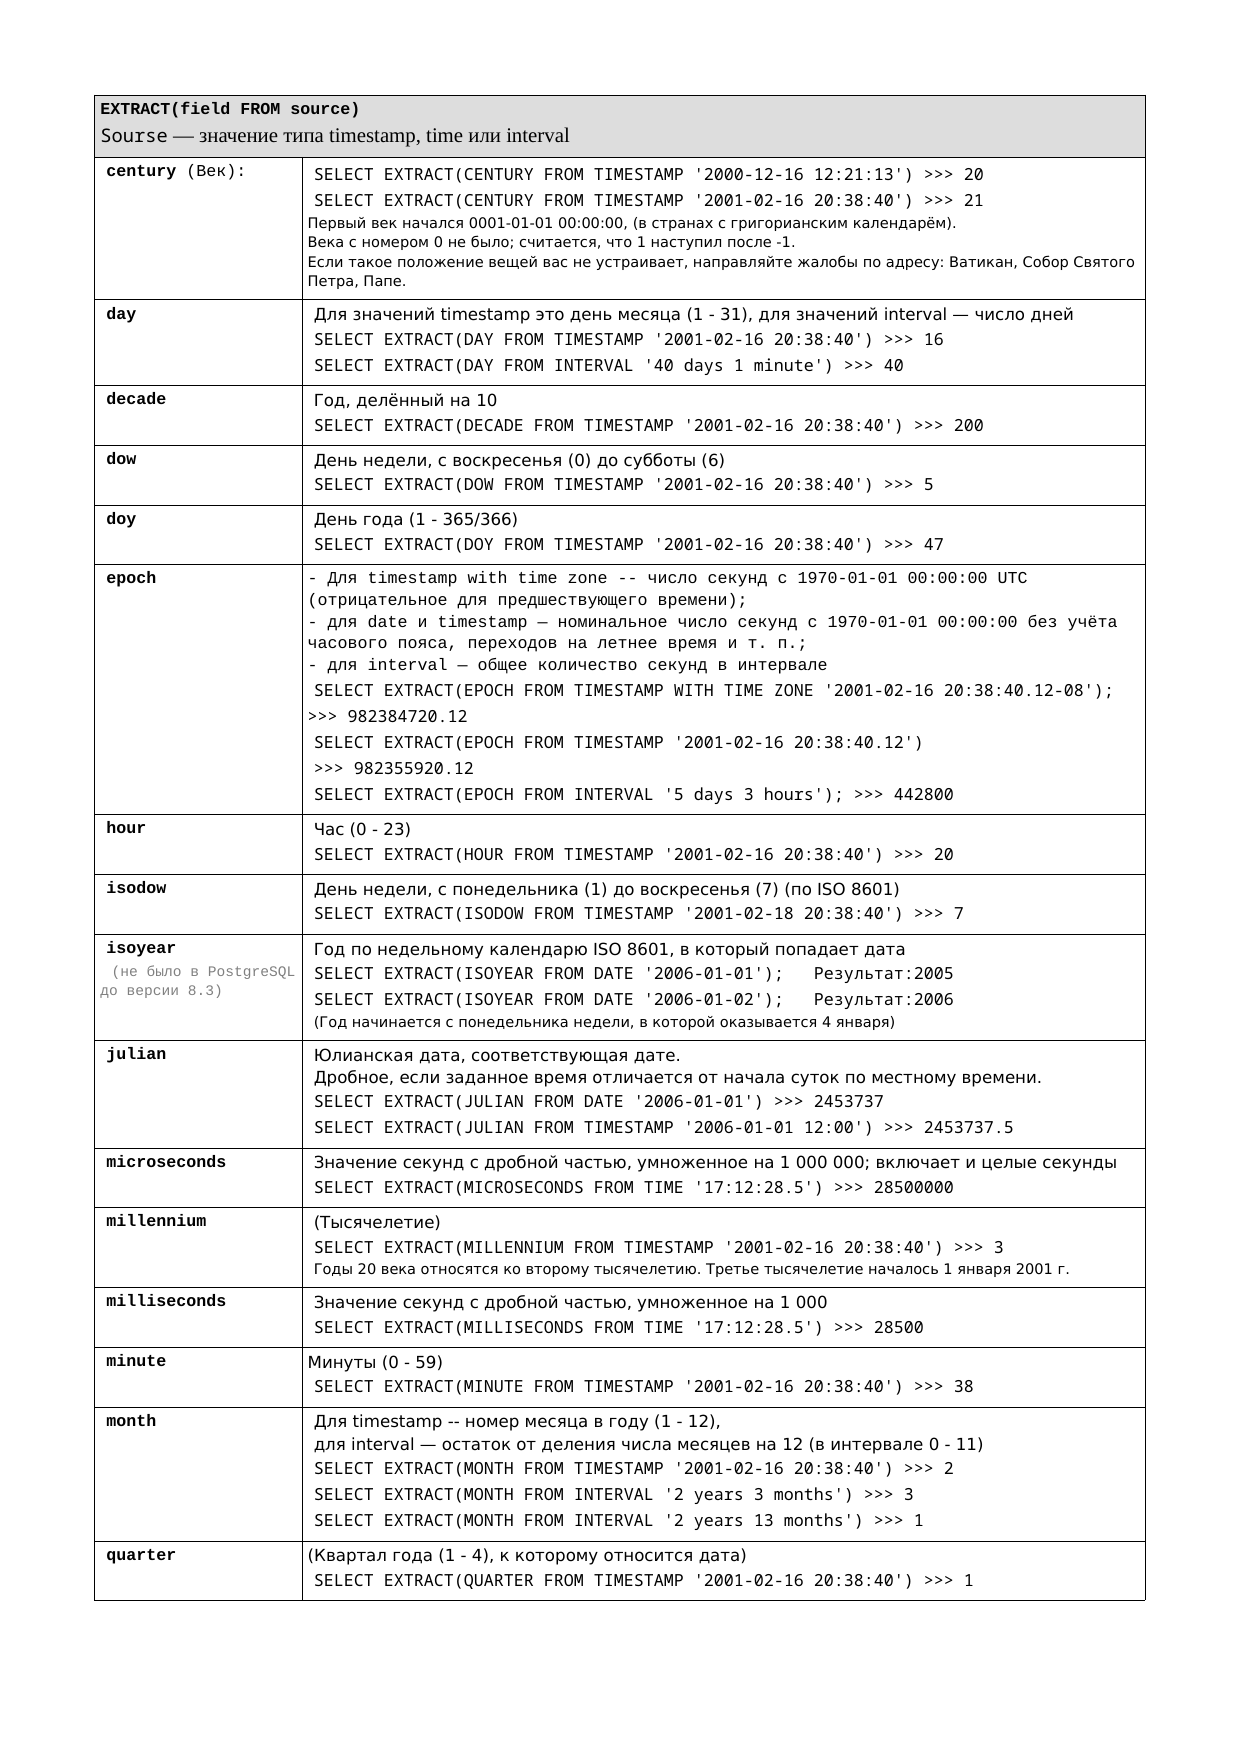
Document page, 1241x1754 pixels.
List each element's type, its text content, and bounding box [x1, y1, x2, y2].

table_cell dow [95, 446, 302, 504]
table_cell julian [95, 1041, 302, 1147]
table_cell Минуты (0 - 59) SELECT EXTRACT(MINUTE FROM TIMESTAMP '2001-02-16 20:38:40') >>> 38 [303, 1348, 1145, 1407]
table_cell Час (0 - 23) SELECT EXTRACT(HOUR FROM TIMESTAMP '2001-02-16 20:38:40') >>> 20 [303, 815, 1145, 874]
table_cell decade [95, 386, 302, 445]
table_cell microseconds [95, 1149, 302, 1207]
table_cell - Для timestamp with time zone -- число секунд с 1970-01-01 00:00:00 UTC (отрицательное для предшествующего времени); - для date и timestamp — номинальное число секунд с 1970-01-01 00:00:00 без учёта часового пояса, переходов на летнее время и т. п.; - для interval — общее количество секунд в интервале SELECT EXTRACT(EPOCH FROM TIMESTAMP WITH TIME ZONE '2001-02-16 20:38:40.12-08'); >>> 982384720.12 SELECT EXTRACT(EPOCH FROM TIMESTAMP '2001-02-16 20:38:40.12') >>> 982355920.12 SELECT EXTRACT(EPOCH FROM INTERVAL '5 days 3 hours'); >>> 442800 [303, 565, 1145, 814]
table_cell День недели, с воскресенья (0) до субботы (6) SELECT EXTRACT(DOW FROM TIMESTAMP '2001-02-16 20:38:40') >>> 5 [303, 446, 1145, 504]
table_cell epoch [95, 565, 302, 814]
table_cell Для timestamp -- номер месяца в году (1 - 12), для interval — остаток от деления числа месяцев на 12 (в интервале 0 - 11) SELECT EXTRACT(MONTH FROM TIMESTAMP '2001-02-16 20:38:40') >>> 2 SELECT EXTRACT(MONTH FROM INTERVAL '2 years 3 months') >>> 3 SELECT EXTRACT(MONTH FROM INTERVAL '2 years 13 months') >>> 1 [303, 1408, 1145, 1541]
table_cell (Тысячелетие) SELECT EXTRACT(MILLENNIUM FROM TIMESTAMP '2001-02-16 20:38:40') >>> 3 Годы 20 века относятся ко второму тысячелетию. Третье тысячелетие началось 1 января 2001 г. [303, 1208, 1145, 1287]
table_cell День года (1 - 365/366) SELECT EXTRACT(DOY FROM TIMESTAMP '2001-02-16 20:38:40') >>> 47 [303, 506, 1145, 564]
table_cell День недели, с понедельника (1) до воскресенья (7) (по ISO 8601) SELECT EXTRACT(ISODOW FROM TIMESTAMP '2001-02-18 20:38:40') >>> 7 [303, 875, 1145, 933]
table_cell Значение секунд с дробной частью, умноженное на 1 000 SELECT EXTRACT(MILLISECONDS FROM TIME '17:12:28.5') >>> 28500 [303, 1288, 1145, 1347]
table_cell century (Век): [95, 158, 302, 299]
table_cell EXTRACT(field FROM source) Sourse — значение типа timestamp, time или interval [95, 96, 1145, 157]
table_cell isodow [95, 875, 302, 933]
table_cell doy [95, 506, 302, 564]
table_cell isoyear (не было в PostgreSQL до версии 8.3) [95, 935, 302, 1039]
table_cell quarter [95, 1542, 302, 1600]
table_cell Год, делённый на 10 SELECT EXTRACT(DECADE FROM TIMESTAMP '2001-02-16 20:38:40') >>> 200 [303, 386, 1145, 445]
table_cell SELECT EXTRACT(CENTURY FROM TIMESTAMP '2000-12-16 12:21:13') >>> 20 SELECT EXTRACT(CENTURY FROM TIMESTAMP '2001-02-16 20:38:40') >>> 21 Первый век начался 0001-01-01 00:00:00, (в странах с григорианским календарём). Века с номером 0 не было; считается, что 1 наступил после -1. Если такое положение вещей вас не устраивает, направляйте жалобы по адресу: Ватикан, Собор Святого Петра, Папе. [303, 158, 1145, 299]
table_cell Юлианская дата, соответствующая дате. Дробное, если заданное время отличается от начала суток по местному времени. SELECT EXTRACT(JULIAN FROM DATE '2006-01-01') >>> 2453737 SELECT EXTRACT(JULIAN FROM TIMESTAMP '2006-01-01 12:00') >>> 2453737.5 [303, 1041, 1145, 1147]
table_cell milliseconds [95, 1288, 302, 1347]
table_cell Значение секунд с дробной частью, умноженное на 1 000 000; включает и целые секунды SELECT EXTRACT(MICROSECONDS FROM TIME '17:12:28.5') >>> 28500000 [303, 1149, 1145, 1207]
table_cell hour [95, 815, 302, 874]
table_cell Для значений timestamp это день месяца (1 - 31), для значений interval — число дней SELECT EXTRACT(DAY FROM TIMESTAMP '2001-02-16 20:38:40') >>> 16 SELECT EXTRACT(DAY FROM INTERVAL '40 days 1 minute') >>> 40 [303, 300, 1145, 385]
table_cell day [95, 300, 302, 385]
table_cell millennium [95, 1208, 302, 1287]
table_cell (Квартал года (1 - 4), к которому относится дата) SELECT EXTRACT(QUARTER FROM TIMESTAMP '2001-02-16 20:38:40') >>> 1 [303, 1542, 1145, 1600]
table_cell month [95, 1408, 302, 1541]
table_cell minute [95, 1348, 302, 1407]
table_cell Год по недельному календарю ISO 8601, в который попадает дата SELECT EXTRACT(ISOYEAR FROM DATE '2006-01-01'); Результат:2005 SELECT EXTRACT(ISOYEAR FROM DATE '2006-01-02'); Результат:2006 (Год начинается с понедельника недели, в которой оказывается 4 января) [303, 935, 1145, 1039]
